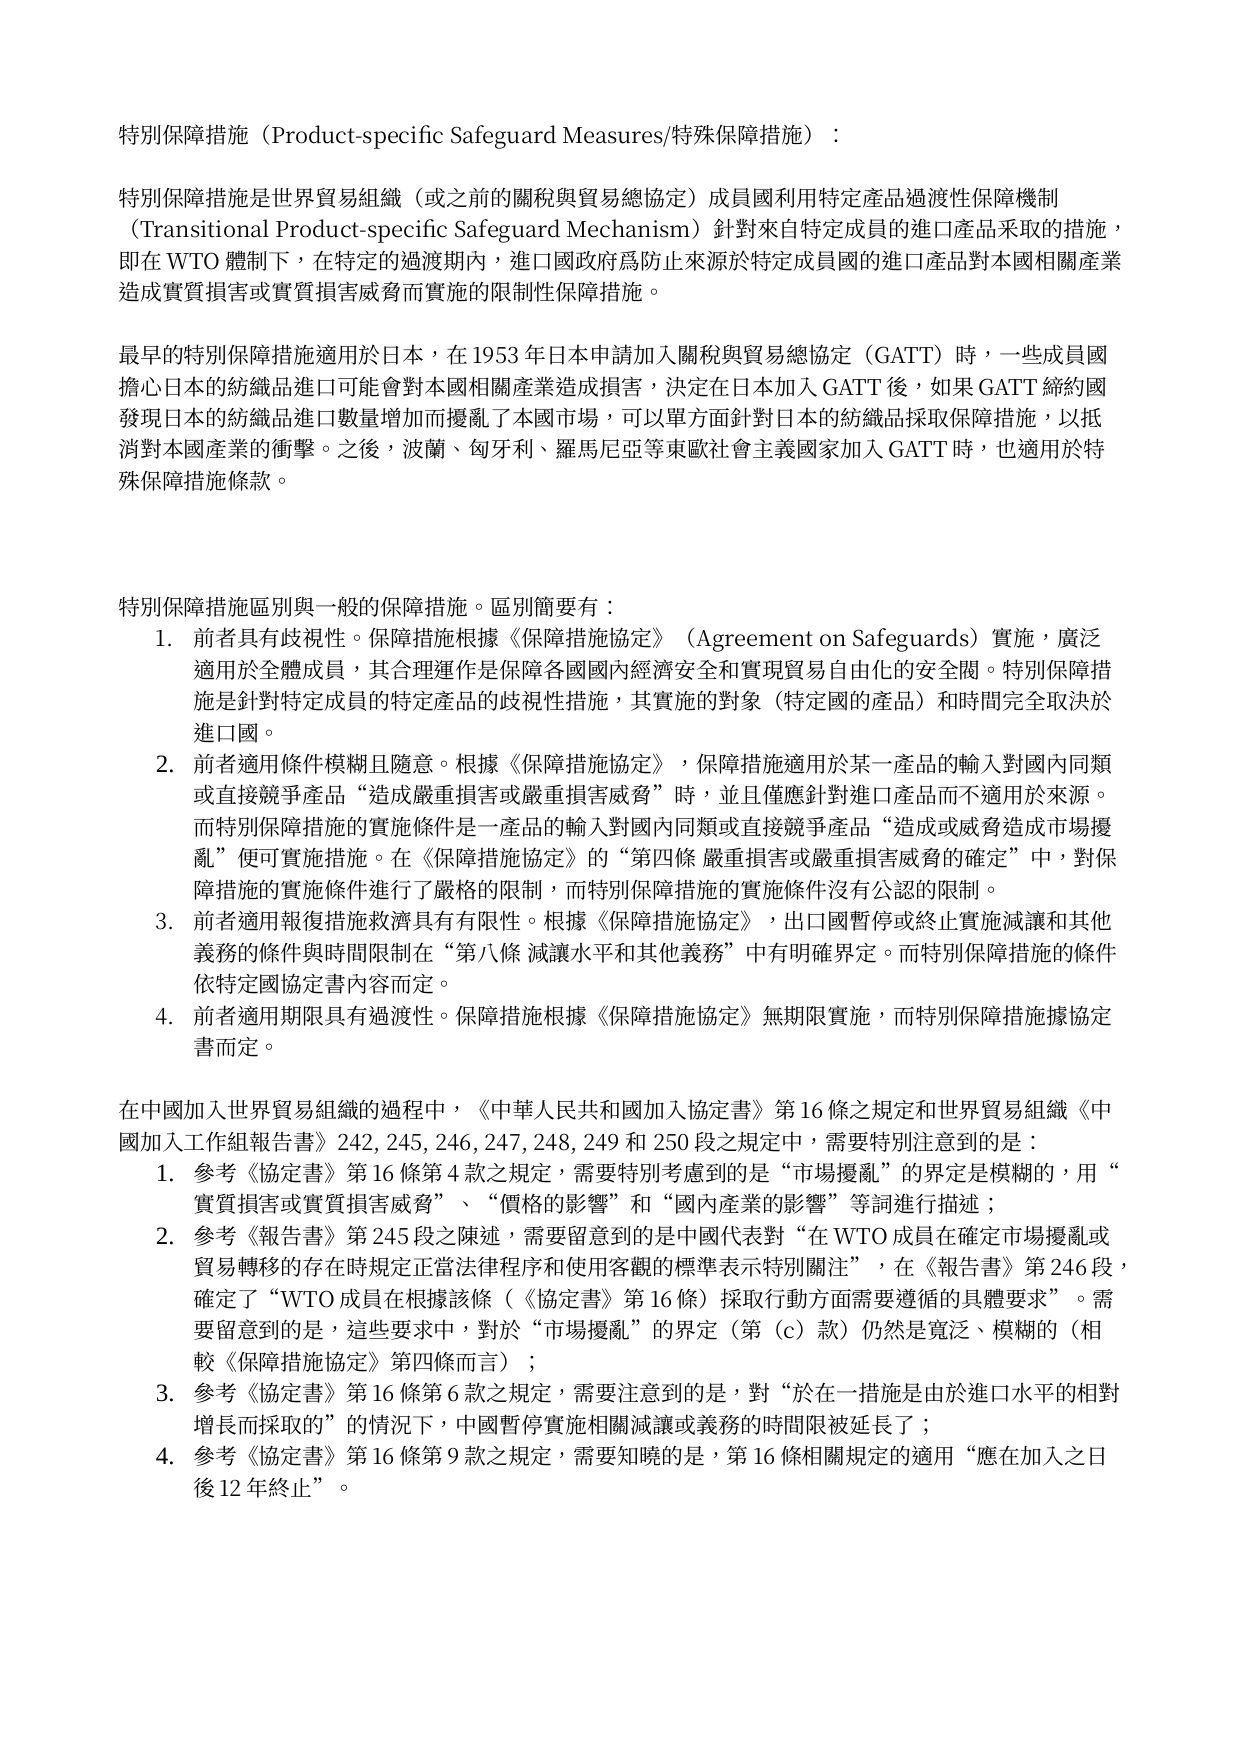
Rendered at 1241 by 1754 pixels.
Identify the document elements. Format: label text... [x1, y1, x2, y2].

list 參考《協定書》第16條第4款之規定，需要特別考慮到的是“市場擾亂”的界定是模糊的，用“實質損害或實質損害威脅”、“價格的影響”和“國內產業的影響”等詞進行描述； [156, 1156, 1122, 1219]
list 參考《報告書》第245段之陳述，需要留意到的是中國代表對“在WTO成員在確定市場擾亂或貿易轉移的存在時規定正當法律程序和使用客觀的標準表示特別關注”，在《報告書》第246段，確定了“WTO成員在根據該條（《協定書》第16條）採取行動方面需要遵循的具體要求”。需要留意到的是，這些要求中，對於“市場擾亂”的界定（第（c）款）仍然是寬泛、模糊的（相較《保障措施協定》第四條而言）； [156, 1219, 1122, 1376]
text 特別保障措施區別與一般的保障措施。區別簡要有： [118, 590, 1122, 621]
list 前者適用報復措施救濟具有有限性。根據《保障措施協定》，出口國暫停或終止實施減讓和其他義務的條件與時間限制在“第八條 減讓水平和其他義務”中有明確界定。而特別保障措施的條件依特定國協定書內容而定。 [156, 904, 1122, 999]
list 前者適用期限具有過渡性。保障措施根據《保障措施協定》無期限實施，而特別保障措施據協定書而定。 [156, 999, 1122, 1062]
list 前者具有歧視性。保障措施根據《保障措施協定》（Agreement on Safeguards）實施，廣泛適用於全體成員，其合理運作是保障各國國內經濟安全和實現貿易自由化的安全閥。特別保障措施是針對特定成員的特定產品的歧視性措施，其實施的對象（特定國的產品）和時間完全取決於進口國。 [156, 621, 1122, 747]
list 前者適用條件模糊且隨意。根據《保障措施協定》，保障措施適用於某一產品的輸入對國內同類或直接競爭產品“造成嚴重損害或嚴重損害威脅”時，並且僅應針對進口產品而不適用於來源。而特別保障措施的實施條件是一產品的輸入對國內同類或直接競爭產品“造成或威脅造成市場擾亂”便可實施措施。在《保障措施協定》的“第四條 嚴重損害或嚴重損害威脅的確定”中，對保障措施的實施條件進行了嚴格的限制，而特別保障措施的實施條件沒有公認的限制。 [156, 747, 1122, 904]
text 特別保障措施是世界貿易組織（或之前的關稅與貿易總協定）成員國利用特定產品過渡性保障機制（Transitional Product-specific Safeguard Mechanism）針對來自特定成員的進口產品釆取的措施，即在WTO體制下，在特定的過渡期內，進口國政府爲防止來源於特定成員國的進口產品對本國相關產業造成實質損害或實質損害威脅而實施的限制性保障措施。 [118, 181, 1122, 307]
text 在中國加入世界貿易組織的過程中，《中華人民共和國加入協定書》第16條之規定和世界貿易組織《中國加入工作組報告書》242, 245, 246, 247, 248, 249 和 250段之規定中，需要特別注意到的是： [118, 1093, 1122, 1156]
list 參考《協定書》第16條第6款之規定，需要注意到的是，對“於在一措施是由於進口水平的相對增長而採取的”的情況下，中國暫停實施相關減讓或義務的時間限被延長了； [156, 1376, 1122, 1439]
text 特別保障措施（Product-specific Safeguard Measures/特殊保障措施）： [118, 118, 1122, 149]
list 參考《協定書》第16條第9款之規定，需要知曉的是，第16條相關規定的適用“應在加入之日後12年終止”。 [156, 1439, 1122, 1502]
text 最早的特別保障措施適用於日本，在1953年日本申請加入關稅與貿易總協定（GATT）時，一些成員國擔心日本的紡織品進口可能會對本國相關產業造成損害，決定在日本加入GATT後，如果GATT締約國發現日本的紡織品進口數量增加而擾亂了本國市場，可以單方面針對日本的紡織品採取保障措施，以抵消對本國產業的衝擊。之後，波蘭、匈牙利、羅馬尼亞等東歐社會主義國家加入GATT時，也適用於特殊保障措施條款。 [118, 338, 1122, 496]
